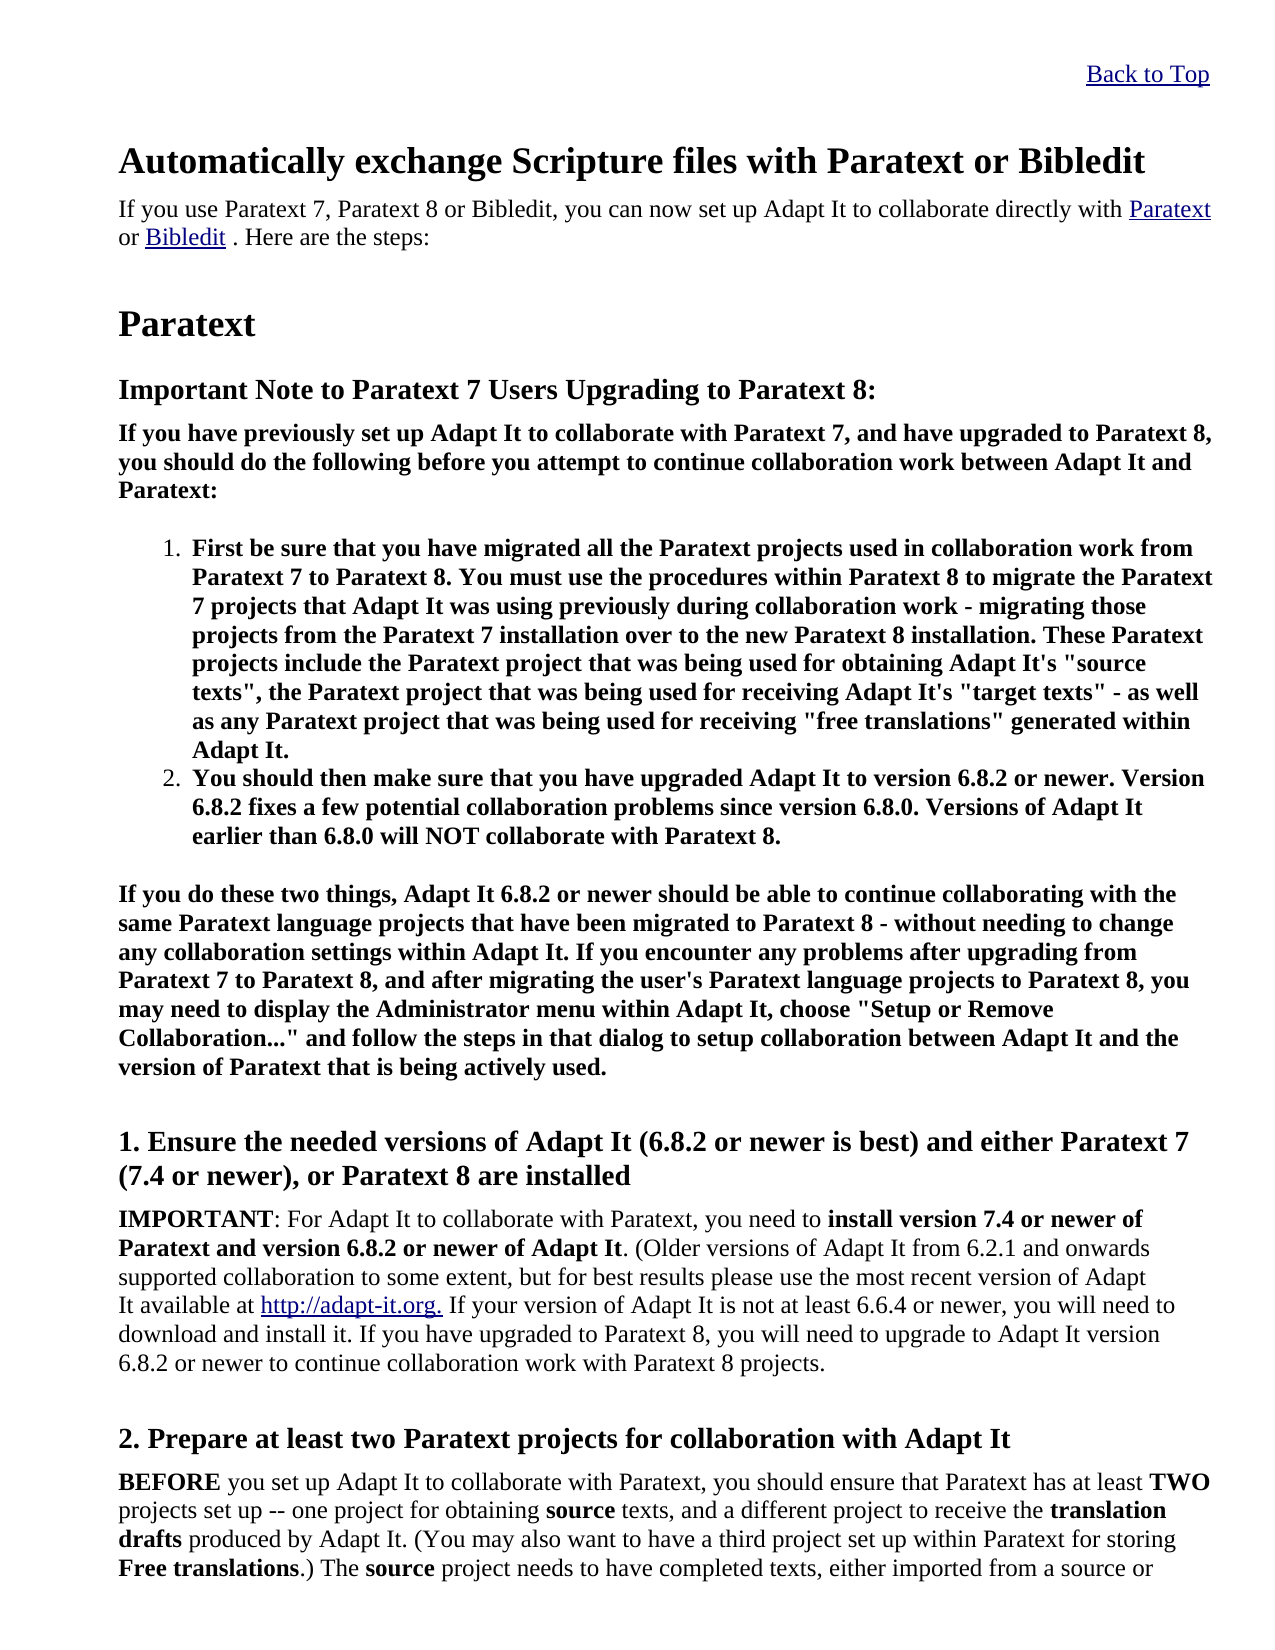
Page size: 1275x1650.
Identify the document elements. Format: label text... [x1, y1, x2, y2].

subtitle 1. Ensure the needed versions of Adapt It (6.8.2 or newer is best) and either Paratext 7 (7.4 or newer), or Paratext 8 are installed [118, 1124, 1216, 1192]
subtitle Automatically exchange Scripture files with Paratext or Bibledit [118, 138, 1216, 181]
text If you use Paratext 7, Paratext 8 or Bibledit, you can now set up Adapt It to collaborate directly with Paratext or Bibledit . Here are the steps: [118, 194, 1216, 251]
text BEFORE you set up Adapt It to collaborate with Paratext, you should ensure that Paratext has at least TWO projects set up -- one project for obtaining source texts, and a different project to receive the translation drafts produced by Adapt It. (You may also want to have a third project set up within Paratext for storing Free translations.) The source project needs to have completed texts, either imported from a source or [118, 1467, 1216, 1582]
list You should then make sure that you have upgraded Adapt It to version 6.8.2 or newer. Version 6.8.2 fixes a few potential collaboration problems since version 6.8.0. Versions of Adapt It earlier than 6.8.0 will NOT collaborate with Paratext 8. [162, 763, 1216, 850]
text Back to Top [118, 59, 1216, 88]
text If you have previously set up Adapt It to collaborate with Paratext 7, and have upgraded to Paratext 8, you should do the following before you attempt to continue collaboration work between Adapt It and Paratext: [118, 418, 1216, 504]
text If you do these two things, Adapt It 6.8.2 or newer should be able to continue collaborating with the same Paratext language projects that have been migrated to Paratext 8 - without needing to change any collaboration settings within Adapt It. If you encounter any problems after upgrading from Paratext 7 to Paratext 8, and after migrating the user's Paratext language projects to Paratext 8, you may need to display the Administrator menu within Adapt It, choose "Setup or Remove Collaboration..." and follow the steps in that dialog to setup collaboration between Adapt It and the version of Paratext that is being actively used. [118, 879, 1216, 1081]
subtitle Paratext [118, 302, 1216, 345]
text IMPORTANT: For Adapt It to collaborate with Paratext, you need to install version 7.4 or newer of Paratext and version 6.8.2 or newer of Adapt It. (Older versions of Adapt It from 6.2.1 and onwards supported collaboration to some extent, but for best results please use the most recent version of Adapt It available at http://adapt-it.org. If your version of Adapt It is not at least 6.6.4 or newer, you will need to download and install it. If you have upgraded to Paratext 8, you will need to upgrade to Adapt It version 6.8.2 or newer to continue collaboration work with Paratext 8 projects. [118, 1204, 1216, 1377]
subtitle Important Note to Paratext 7 Users Upgrading to Paratext 8: [118, 372, 1216, 405]
subtitle 2. Prepare at least two Paratext projects for collaboration with Adapt It [118, 1421, 1216, 1454]
list First be sure that you have migrated all the Paratext projects used in collaboration work from Paratext 7 to Paratext 8. You must use the procedures within Paratext 8 to migrate the Paratext 7 projects that Adapt It was using previously during collaboration work - migrating those projects from the Paratext 7 installation over to the new Paratext 8 installation. These Paratext projects include the Paratext project that was being used for obtaining Adapt It's "source texts", the Paratext project that was being used for receiving Adapt It's "target texts" - as well as any Paratext project that was being used for receiving "free translations" generated within Adapt It. [162, 533, 1216, 763]
